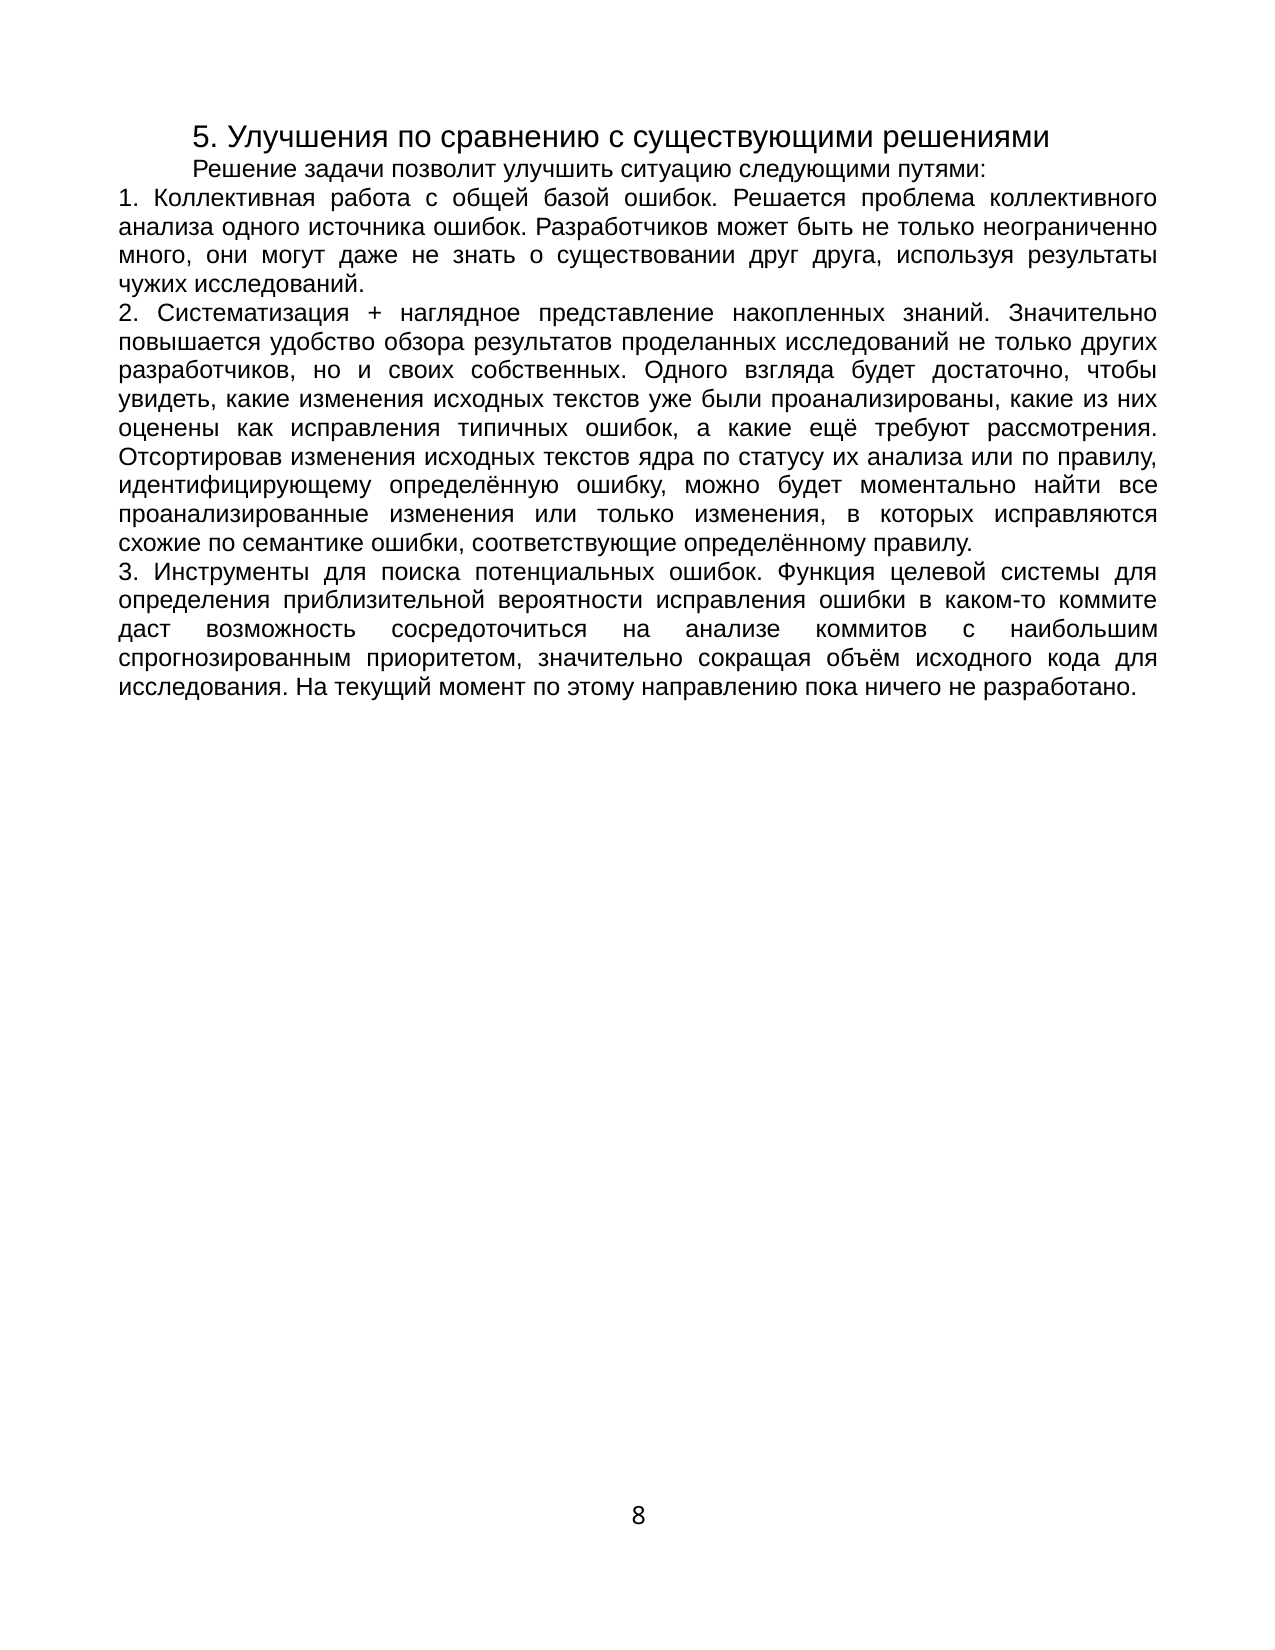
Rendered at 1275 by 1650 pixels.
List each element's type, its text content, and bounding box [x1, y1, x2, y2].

list 3. Инструменты для поиска потенциальных ошибок. Функция целевой системы для определения приблизительной вероятности исправления ошибки в каком-то коммите даст возможность сосредоточиться на анализе коммитов с наибольшим спрогнозированным приоритетом, значительно сокращая объём исходного кода для исследования. На текущий момент по этому направлению пока ничего не разработано. [118, 557, 1159, 700]
text 2. Систематизация + наглядное представление накопленных знаний. Значительно повышается удобство обзора результатов проделанных исследований не только других разработчиков, но и своих собственных. Одного взгляда будет достаточно, чтобы увидеть, какие изменения исходных текстов уже были проанализированы, какие из них оценены как исправления типичных ошибок, а какие ещё требуют рассмотрения. Отсортировав изменения исходных текстов ядра по статусу их анализа или по правилу, идентифицирующему определённую ошибку, можно будет моментально найти все проанализированные изменения или только изменения, в которых исправляются схожие по семантике ошибки, соответствующие определённому правилу. [118, 298, 1159, 557]
text Решение задачи позволит улучшить ситуацию следующими путями: [118, 154, 1159, 183]
text 1. Коллективная работа с общей базой ошибок. Решается проблема коллективного анализа одного источника ошибок. Разработчиков может быть не только неограниченно много, они могут даже не знать о существовании друг друга, используя результаты чужих исследований. [118, 183, 1159, 298]
text 5. Улучшения по сравнению с существующими решениями [118, 118, 1159, 154]
